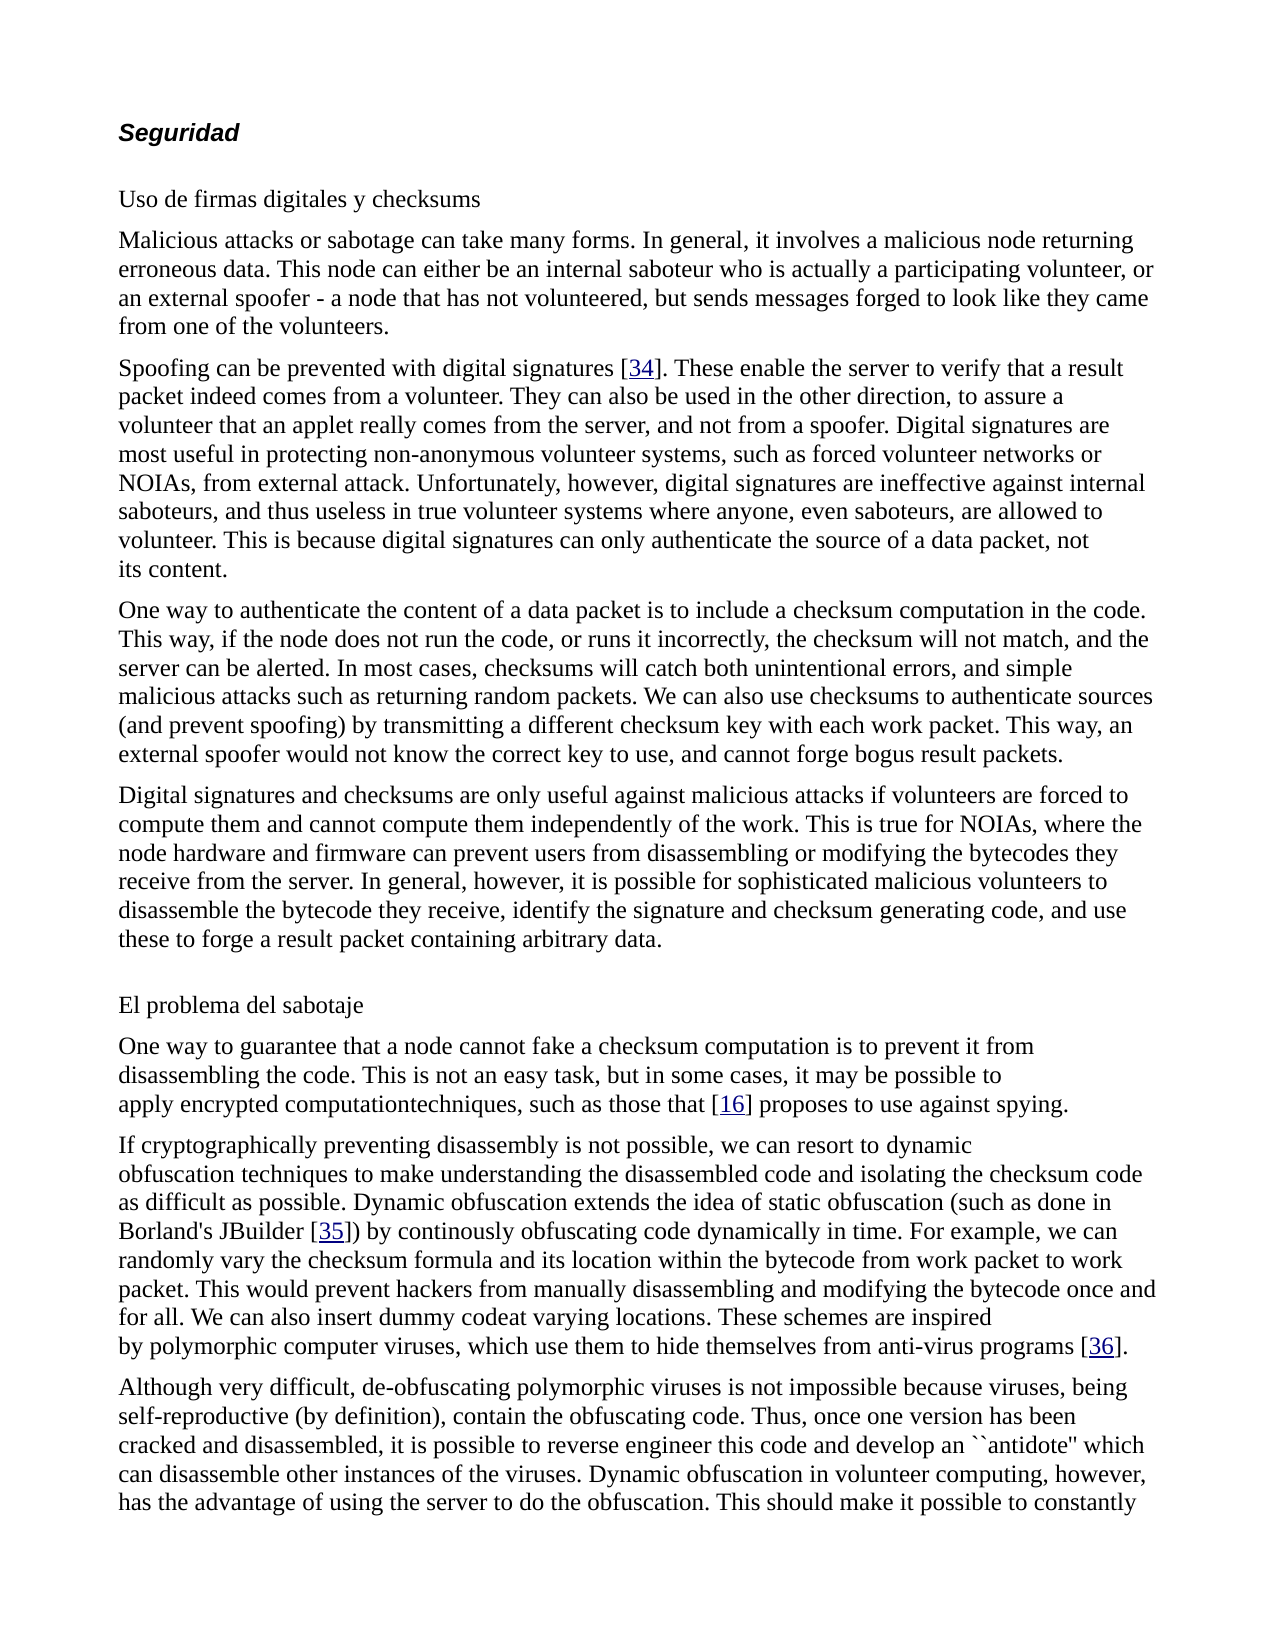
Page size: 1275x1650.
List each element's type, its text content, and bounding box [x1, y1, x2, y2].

subtitle El problema del sabotaje [118, 990, 1157, 1019]
text Although very difficult, de-obfuscating polymorphic viruses is not impossible because viruses, being self-reproductive (by definition), contain the obfuscating code. Thus, once one version has been cracked and disassembled, it is possible to reverse engineer this code and develop an ``antidote'' which can disassemble other instances of the viruses. Dynamic obfuscation in volunteer computing, however, has the advantage of using the server to do the obfuscation. This should make it possible to constantly [118, 1372, 1157, 1516]
text Digital signatures and checksums are only useful against malicious attacks if volunteers are forced to compute them and cannot compute them independently of the work. This is true for NOIAs, where the node hardware and firmware can prevent users from disassembling or modifying the bytecodes they receive from the server. In general, however, it is possible for sophisticated malicious volunteers to disassemble the bytecode they receive, identify the signature and checksum generating code, and use these to forge a result packet containing arbitrary data. [118, 780, 1157, 953]
text One way to authenticate the content of a data packet is to include a checksum computation in the code. This way, if the node does not run the code, or runs it incorrectly, the checksum will not match, and the server can be alerted. In most cases, checksums will catch both unintentional errors, and simple malicious attacks such as returning random packets. We can also use checksums to authenticate sources (and prevent spoofing) by transmitting a different checksum key with each work packet. This way, an external spoofer would not know the correct key to use, and cannot forge bogus result packets. [118, 595, 1157, 768]
text If cryptographically preventing disassembly is not possible, we can resort to dynamic obfuscation techniques to make understanding the disassembled code and isolating the checksum code as difficult as possible. Dynamic obfuscation extends the idea of static obfuscation (such as done in Borland's JBuilder [35]) by continously obfuscating code dynamically in time. For example, we can randomly vary the checksum formula and its location within the bytecode from work packet to work packet. This would prevent hackers from manually disassembling and modifying the bytecode once and for all. We can also insert dummy codeat varying locations. These schemes are inspired by polymorphic computer viruses, which use them to hide themselves from anti-virus programs [36]. [118, 1130, 1157, 1360]
text Malicious attacks or sabotage can take many forms. In general, it involves a malicious node returning erroneous data. This node can either be an internal saboteur who is actually a participating volunteer, or an external spoofer - a node that has not volunteered, but sends messages forged to look like they came from one of the volunteers. [118, 225, 1157, 340]
text Spoofing can be prevented with digital signatures [34]. These enable the server to verify that a result packet indeed comes from a volunteer. They can also be used in the other direction, to assure a volunteer that an applet really comes from the server, and not from a spoofer. Digital signatures are most useful in protecting non-anonymous volunteer systems, such as forced volunteer networks or NOIAs, from external attack. Unfortunately, however, digital signatures are ineffective against internal saboteurs, and thus useless in true volunteer systems where anyone, even saboteurs, are allowed to volunteer. This is because digital signatures can only authenticate the source of a data packet, not its content. [118, 353, 1157, 583]
subtitle Uso de firmas digitales y checksums [118, 184, 1157, 213]
text One way to guarantee that a node cannot fake a checksum computation is to prevent it from disassembling the code. This is not an easy task, but in some cases, it may be possible to apply encrypted computationtechniques, such as those that [16] proposes to use against spying. [118, 1031, 1157, 1117]
subtitle Seguridad [118, 118, 1157, 147]
